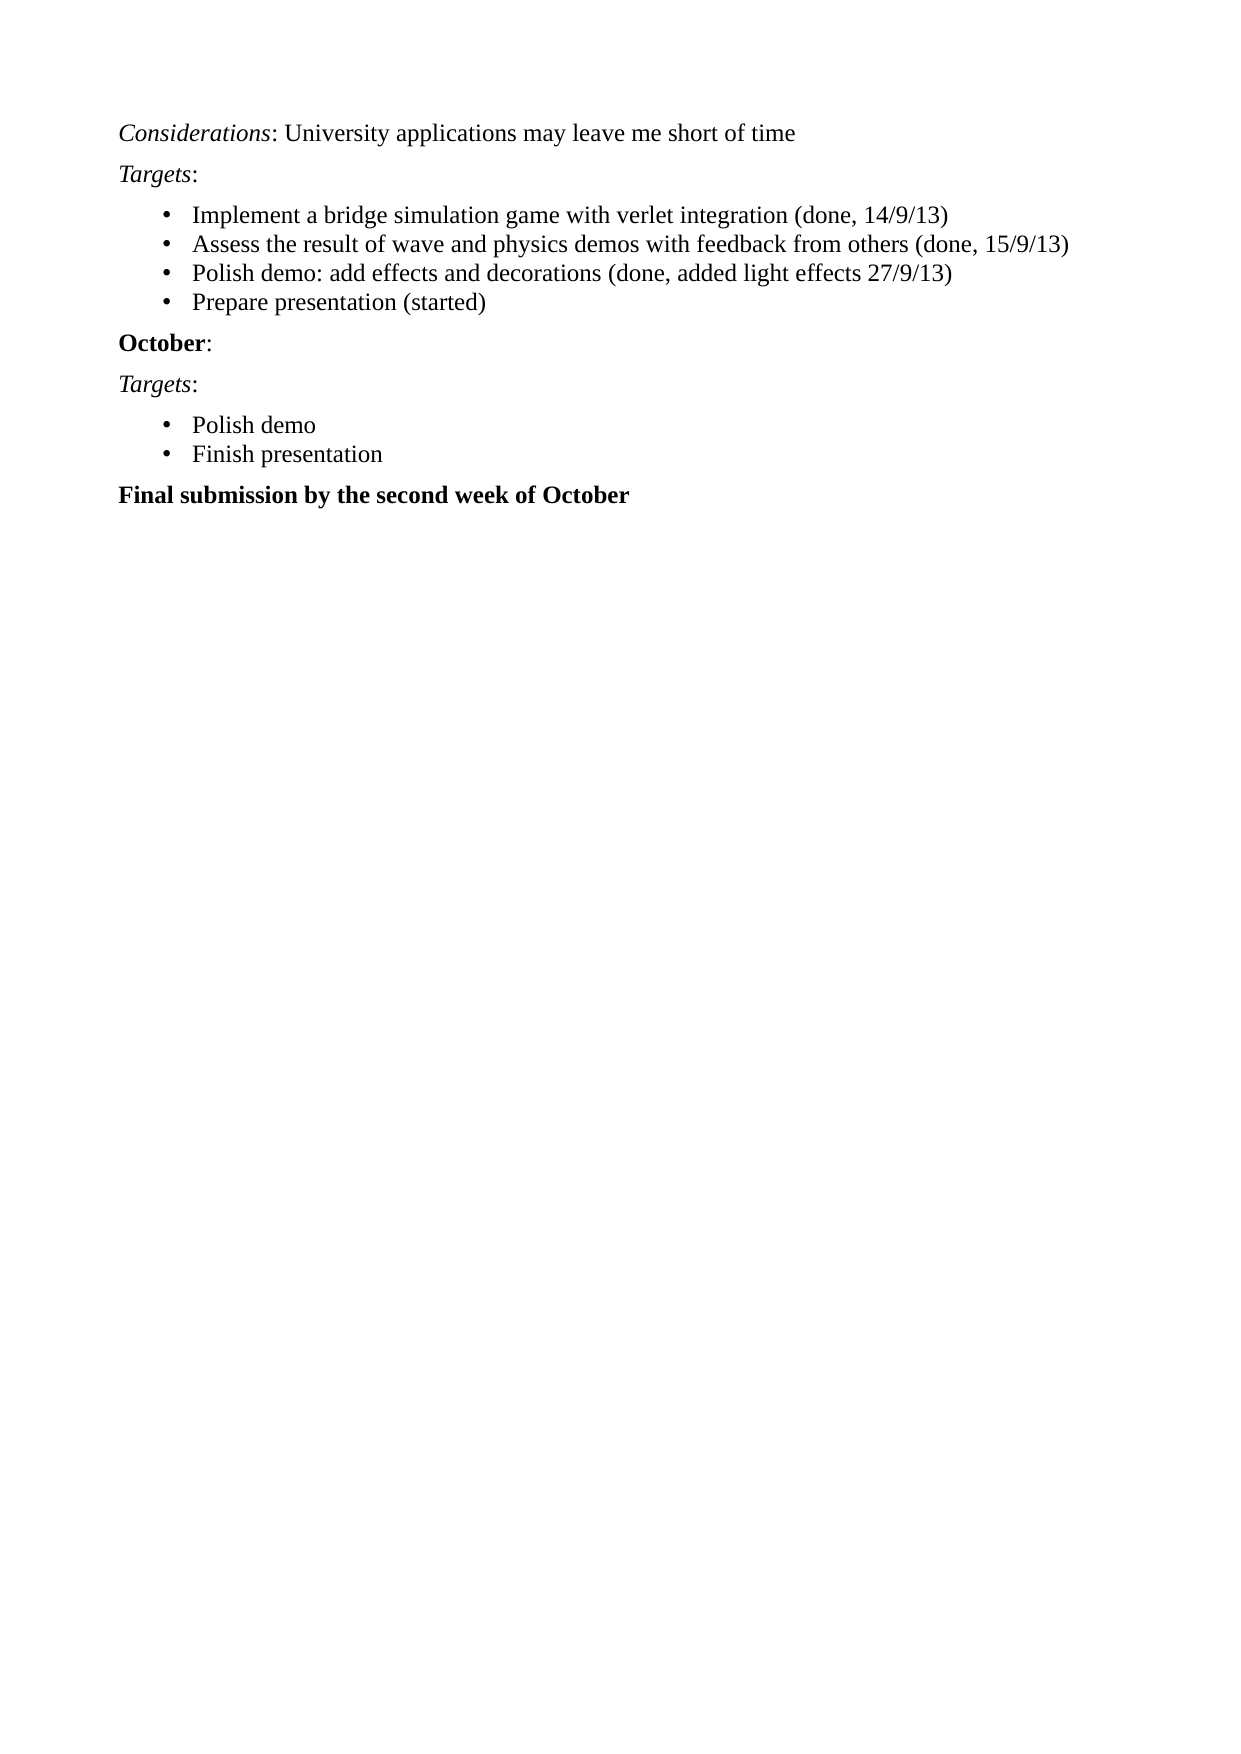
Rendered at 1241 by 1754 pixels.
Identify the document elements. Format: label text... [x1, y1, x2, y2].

list Finish presentation [162, 439, 1122, 468]
text October: [118, 328, 1122, 357]
list Implement a bridge simulation game with verlet integration (done, 14/9/13) [162, 201, 1122, 229]
text Considerations: University applications may leave me short of time [118, 118, 1122, 147]
text Targets: [118, 159, 1122, 188]
list Prepare presentation (started) [162, 287, 1122, 316]
list Assess the result of wave and physics demos with feedback from others (done, 15/9/13) [162, 229, 1122, 258]
list Polish demo: add effects and decorations (done, added light effects 27/9/13) [162, 258, 1122, 287]
text Targets: [118, 369, 1122, 398]
text Final submission by the second week of October [118, 481, 1122, 509]
list Polish demo [162, 411, 1122, 439]
